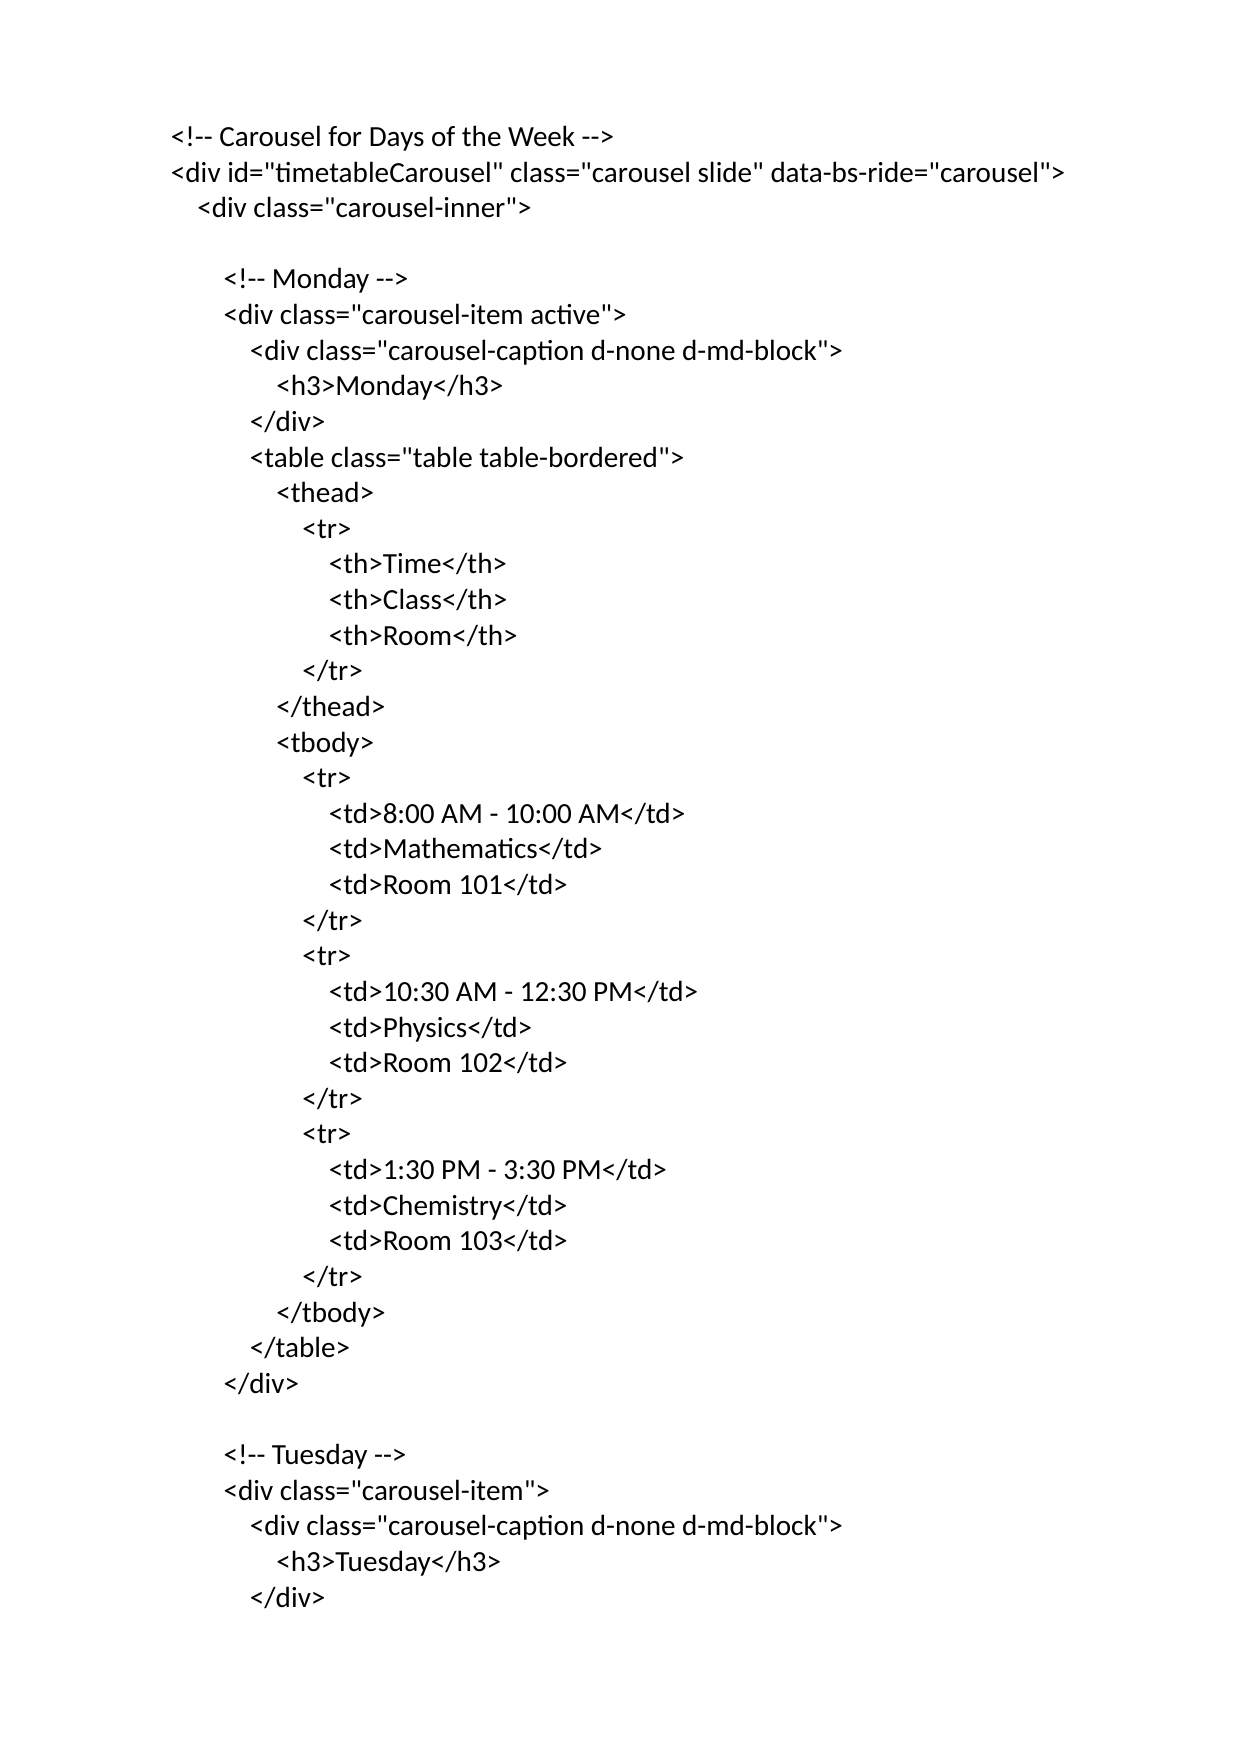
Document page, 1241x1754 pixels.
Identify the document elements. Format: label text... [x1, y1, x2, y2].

text </div> [118, 1365, 1122, 1401]
text <div class="carousel-caption d-none d-md-block"> [118, 332, 1122, 367]
text </tr> [118, 1258, 1122, 1294]
text <td>Physics</td> [118, 1009, 1122, 1044]
text <div class="carousel-item"> [118, 1472, 1122, 1507]
text </div> [118, 403, 1122, 439]
text <table class="table table-bordered"> [118, 439, 1122, 474]
text <div class="carousel-inner"> [118, 189, 1122, 225]
text <tbody> [118, 724, 1122, 759]
text <td>Room 103</td> [118, 1222, 1122, 1258]
text <td>Mathematics</td> [118, 831, 1122, 866]
text <th>Class</th> [118, 581, 1122, 617]
text </tbody> [118, 1294, 1122, 1329]
text </tr> [118, 652, 1122, 688]
text <tr> [118, 510, 1122, 546]
text </tr> [118, 902, 1122, 937]
text <td>Room 102</td> [118, 1044, 1122, 1080]
text <td>10:30 AM - 12:30 PM</td> [118, 973, 1122, 1009]
text <div id="timetableCarousel" class="carousel slide" data-bs-ride="carousel"> [118, 154, 1122, 189]
text <td>1:30 PM - 3:30 PM</td> [118, 1151, 1122, 1187]
text <th>Room</th> [118, 617, 1122, 652]
text </tr> [118, 1080, 1122, 1116]
text <!-- Tuesday --> [118, 1436, 1122, 1472]
text <td>8:00 AM - 10:00 AM</td> [118, 795, 1122, 831]
text <thead> [118, 474, 1122, 510]
text <h3>Tuesday</h3> [118, 1543, 1122, 1579]
text <td>Chemistry</td> [118, 1187, 1122, 1222]
text </table> [118, 1329, 1122, 1365]
text <!-- Monday --> [118, 261, 1122, 296]
text <th>Time</th> [118, 546, 1122, 581]
text <h3>Monday</h3> [118, 367, 1122, 403]
text <tr> [118, 1116, 1122, 1151]
text <td>Room 101</td> [118, 866, 1122, 902]
text <!-- Carousel for Days of the Week --> [118, 118, 1122, 154]
text <tr> [118, 937, 1122, 973]
text <div class="carousel-caption d-none d-md-block"> [118, 1507, 1122, 1543]
text <div class="carousel-item active"> [118, 296, 1122, 332]
text <tr> [118, 759, 1122, 795]
text </div> [118, 1579, 1122, 1614]
text </thead> [118, 688, 1122, 724]
